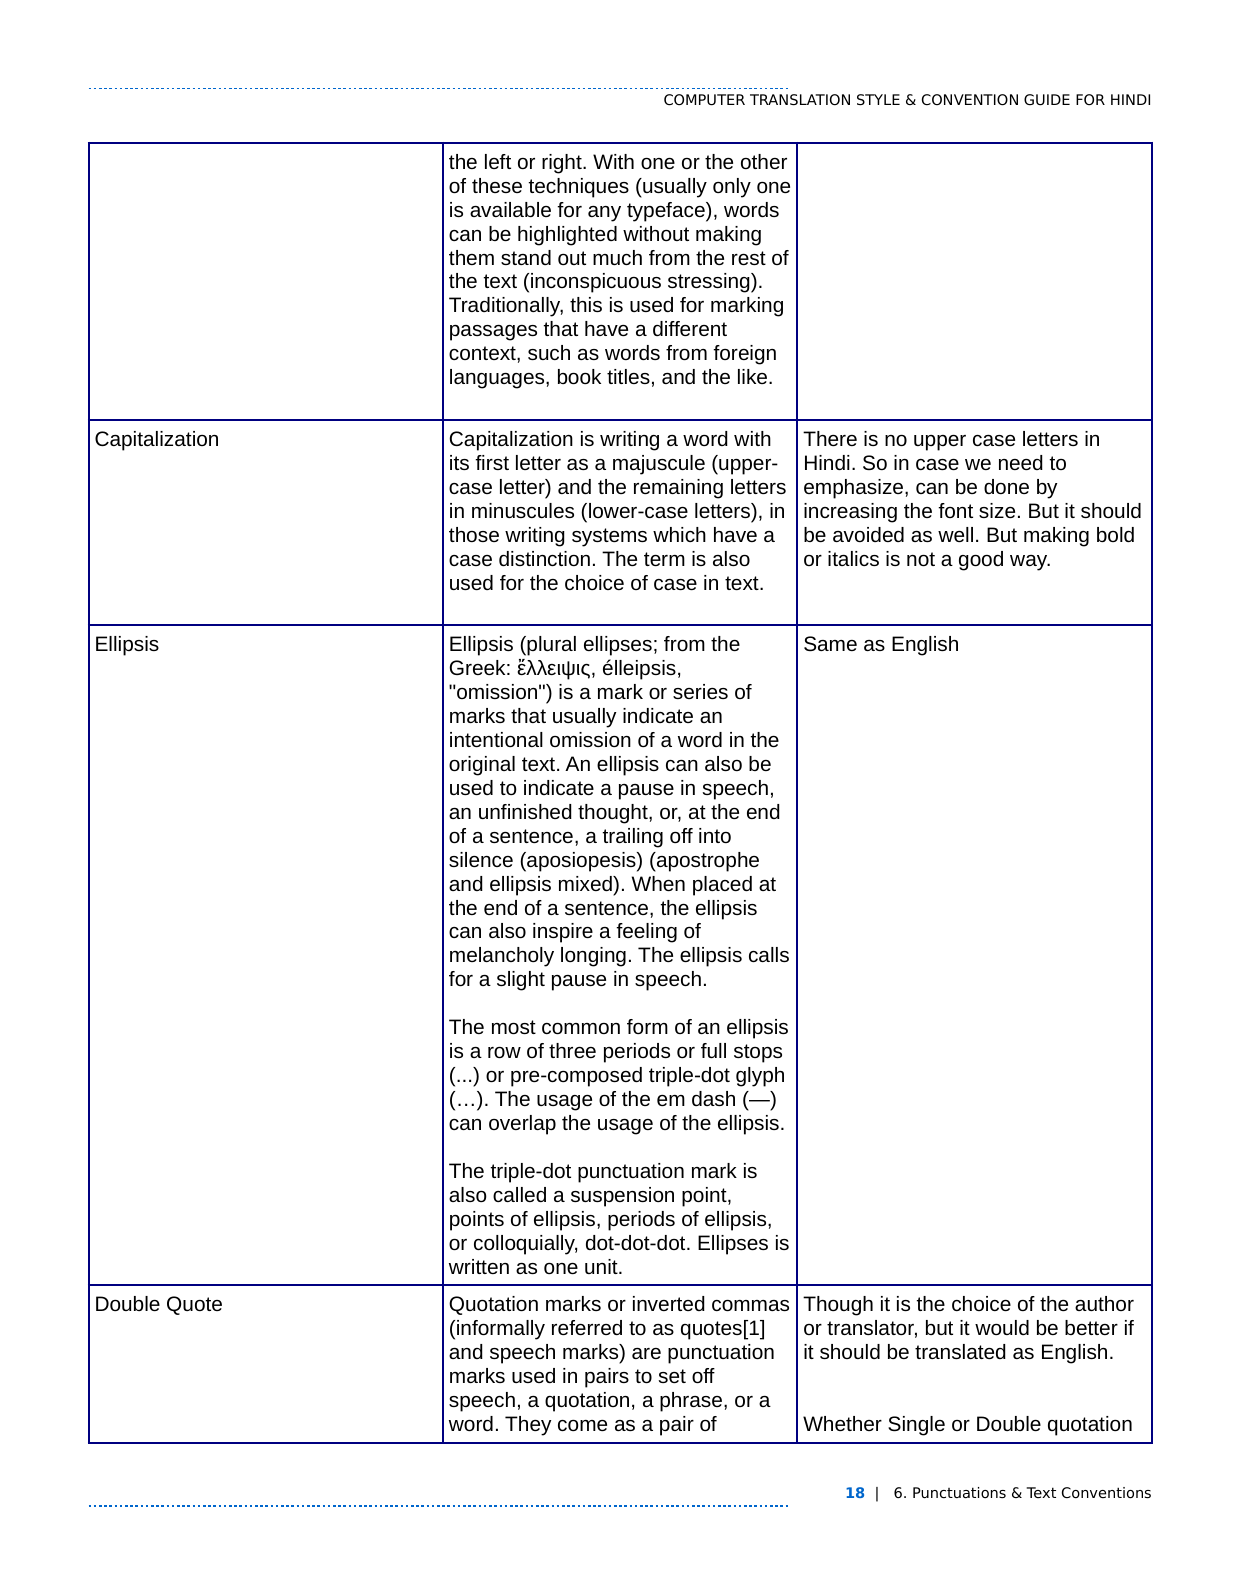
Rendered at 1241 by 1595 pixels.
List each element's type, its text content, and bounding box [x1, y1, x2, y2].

table_cell [90, 144, 442, 419]
table_cell Ellipsis (plural ellipses; from the Greek: ἔλλειψις, élleipsis, "omission") is a mark or series of marks that usually indicate an intentional omission of a word in the original text. An ellipsis can also be used to indicate a pause in speech, an unfinished thought, or, at the end of a sentence, a trailing off into silence (aposiopesis) (apostrophe and ellipsis mixed). When placed at the end of a sentence, the ellipsis can also inspire a feeling of melancholy longing. The ellipsis calls for a slight pause in speech. The most common form of an ellipsis is a row of three periods or full stops (...) or pre-composed triple-dot glyph (…). The usage of the em dash (—) can overlap the usage of the ellipsis. The triple-dot punctuation mark is also called a suspension point, points of ellipsis, periods of ellipsis, or colloquially, dot-dot-dot. Ellipses is written as one unit. [444, 626, 796, 1284]
table_cell Though it is the choice of the author or translator, but it would be better if it should be translated as English. Whether Single or Double quotation [798, 1286, 1151, 1442]
table_cell Ellipsis [90, 626, 442, 1284]
table_cell Quotation marks or inverted commas (informally referred to as quotes[1] and speech marks) are punctuation marks used in pairs to set off speech, a quotation, a phrase, or a word. They come as a pair of [444, 1286, 796, 1442]
table_cell Double Quote [90, 1286, 442, 1442]
table_cell There is no upper case letters in Hindi. So in case we need to emphasize, can be done by increasing the font size. But it should be avoided as well. But making bold or italics is not a good way. [798, 421, 1151, 624]
table_cell Capitalization [90, 421, 442, 624]
table_cell Capitalization is writing a word with its first letter as a majuscule (upper-case letter) and the remaining letters in minuscules (lower-case letters), in those writing systems which have a case distinction. The term is also used for the choice of case in text. [444, 421, 796, 624]
table_cell [798, 144, 1151, 419]
table_cell the left or right. With one or the other of these techniques (usually only one is available for any typeface), words can be highlighted without making them stand out much from the rest of the text (inconspicuous stressing). Traditionally, this is used for marking passages that have a different context, such as words from foreign languages, book titles, and the like. [444, 144, 796, 419]
table_cell Same as English [798, 626, 1151, 1284]
